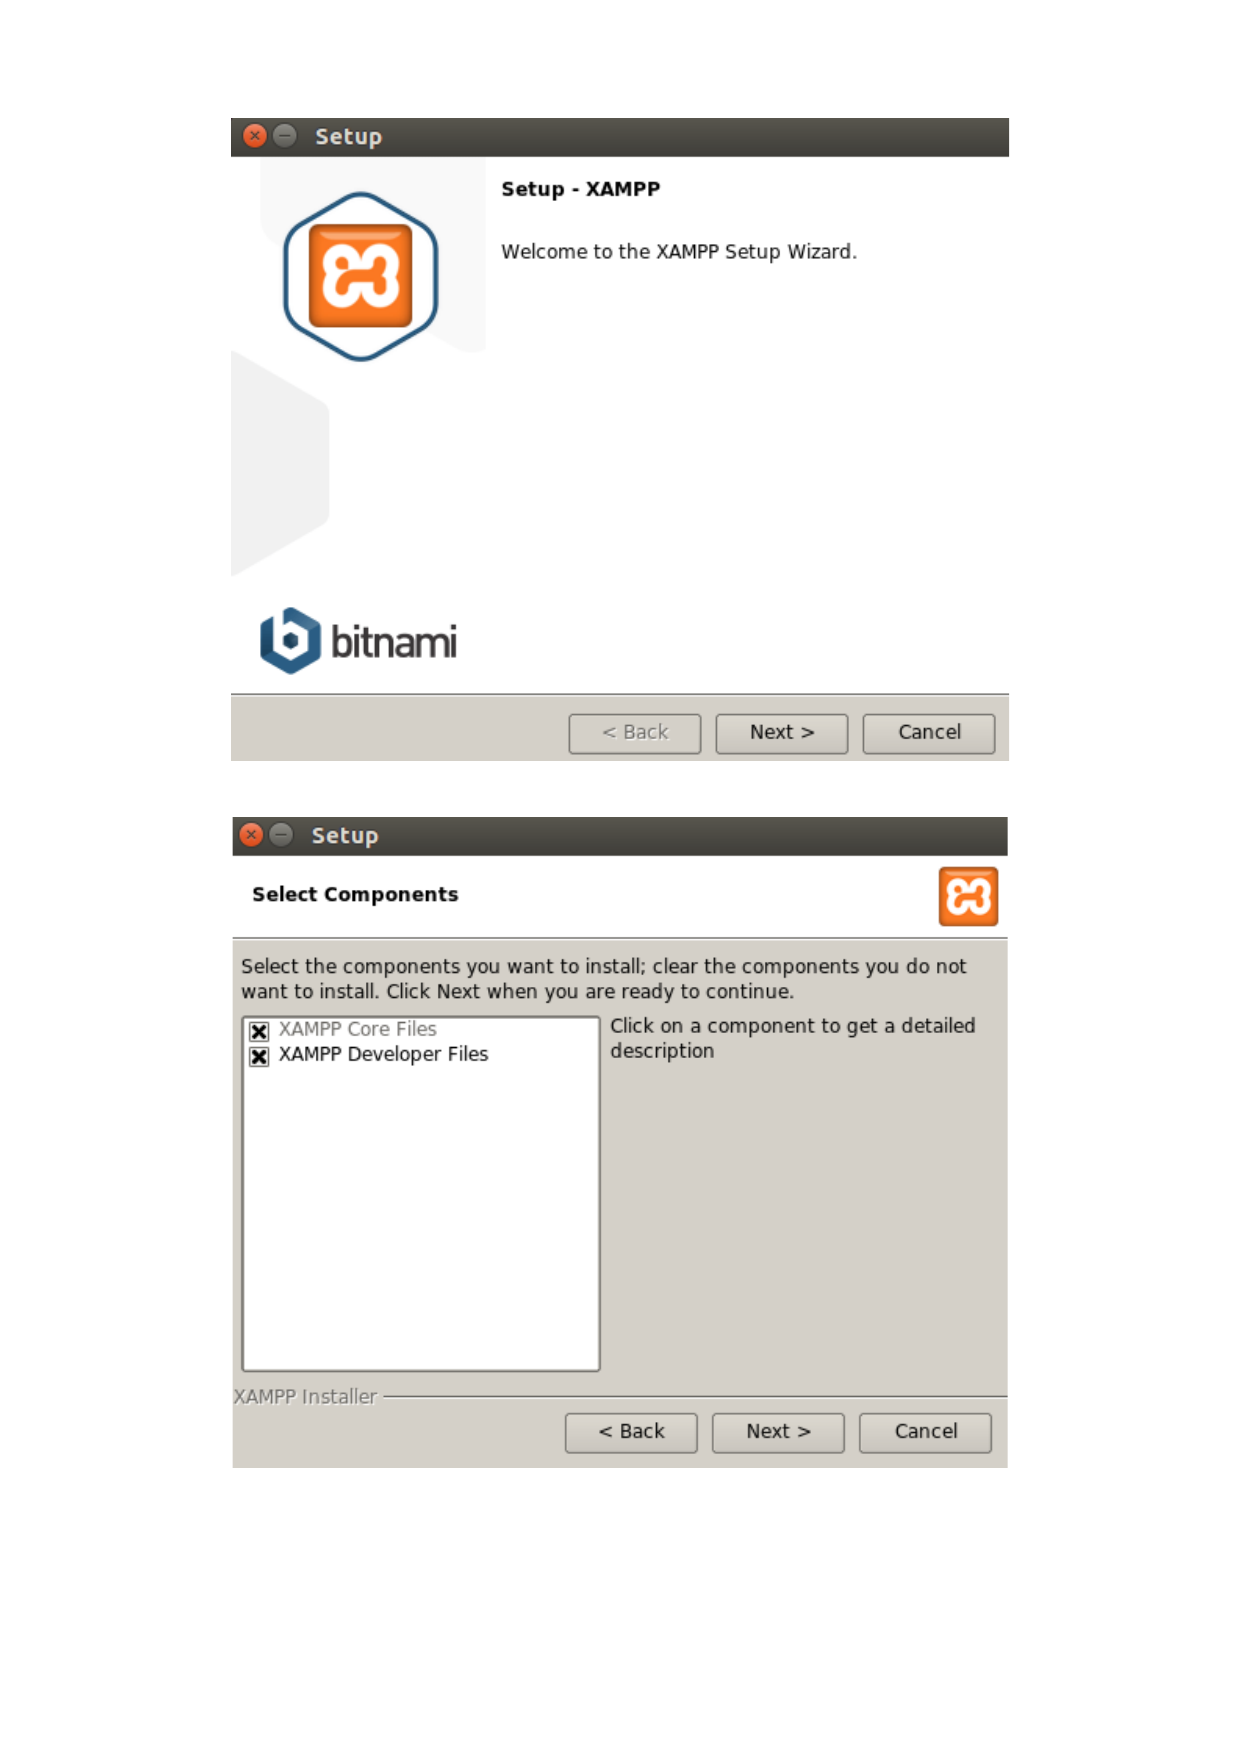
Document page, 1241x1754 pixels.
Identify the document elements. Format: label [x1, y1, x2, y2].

picture [232, 817, 1008, 1468]
picture [231, 118, 1010, 761]
